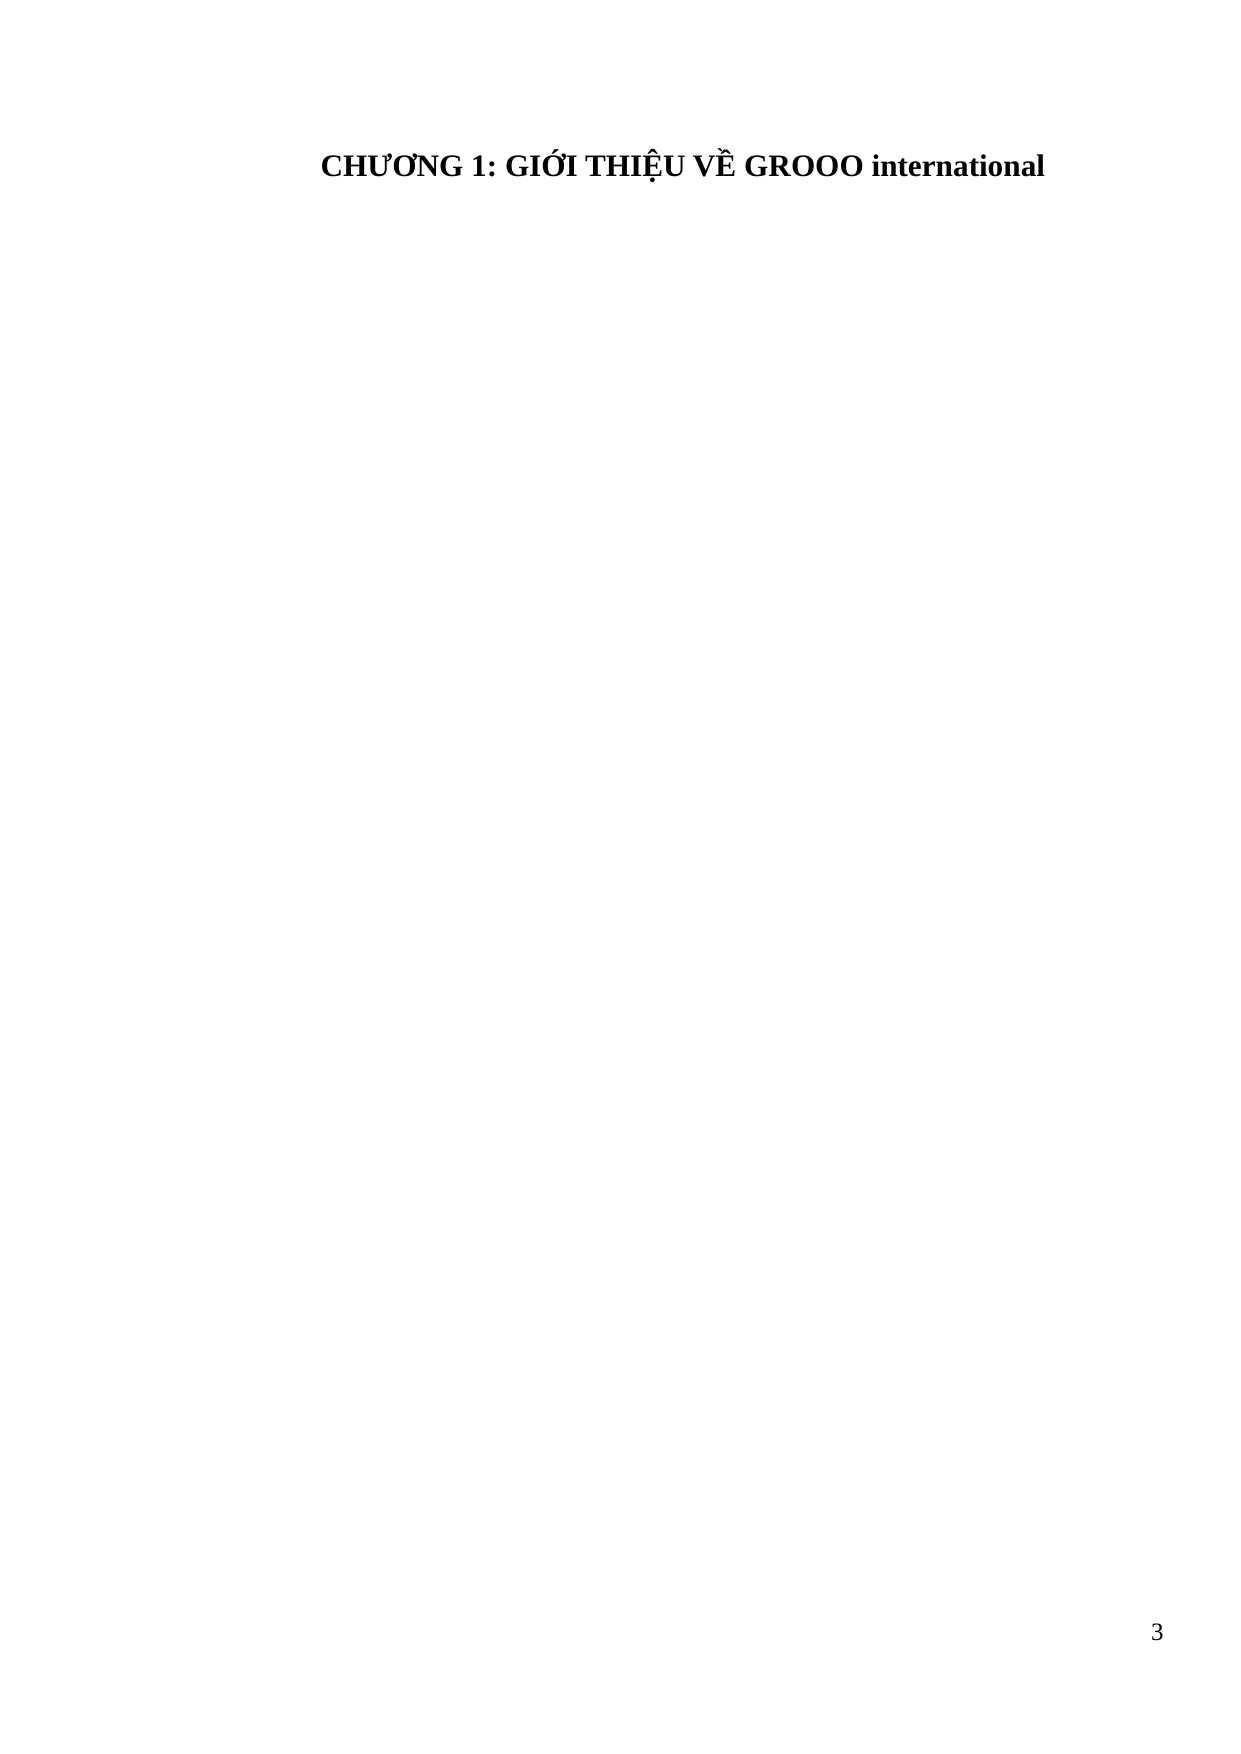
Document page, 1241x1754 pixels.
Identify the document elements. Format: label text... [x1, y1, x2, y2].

subtitle CHƯƠNG 1: GIỚI THIỆU VỀ GROOO international [139, 147, 1167, 183]
